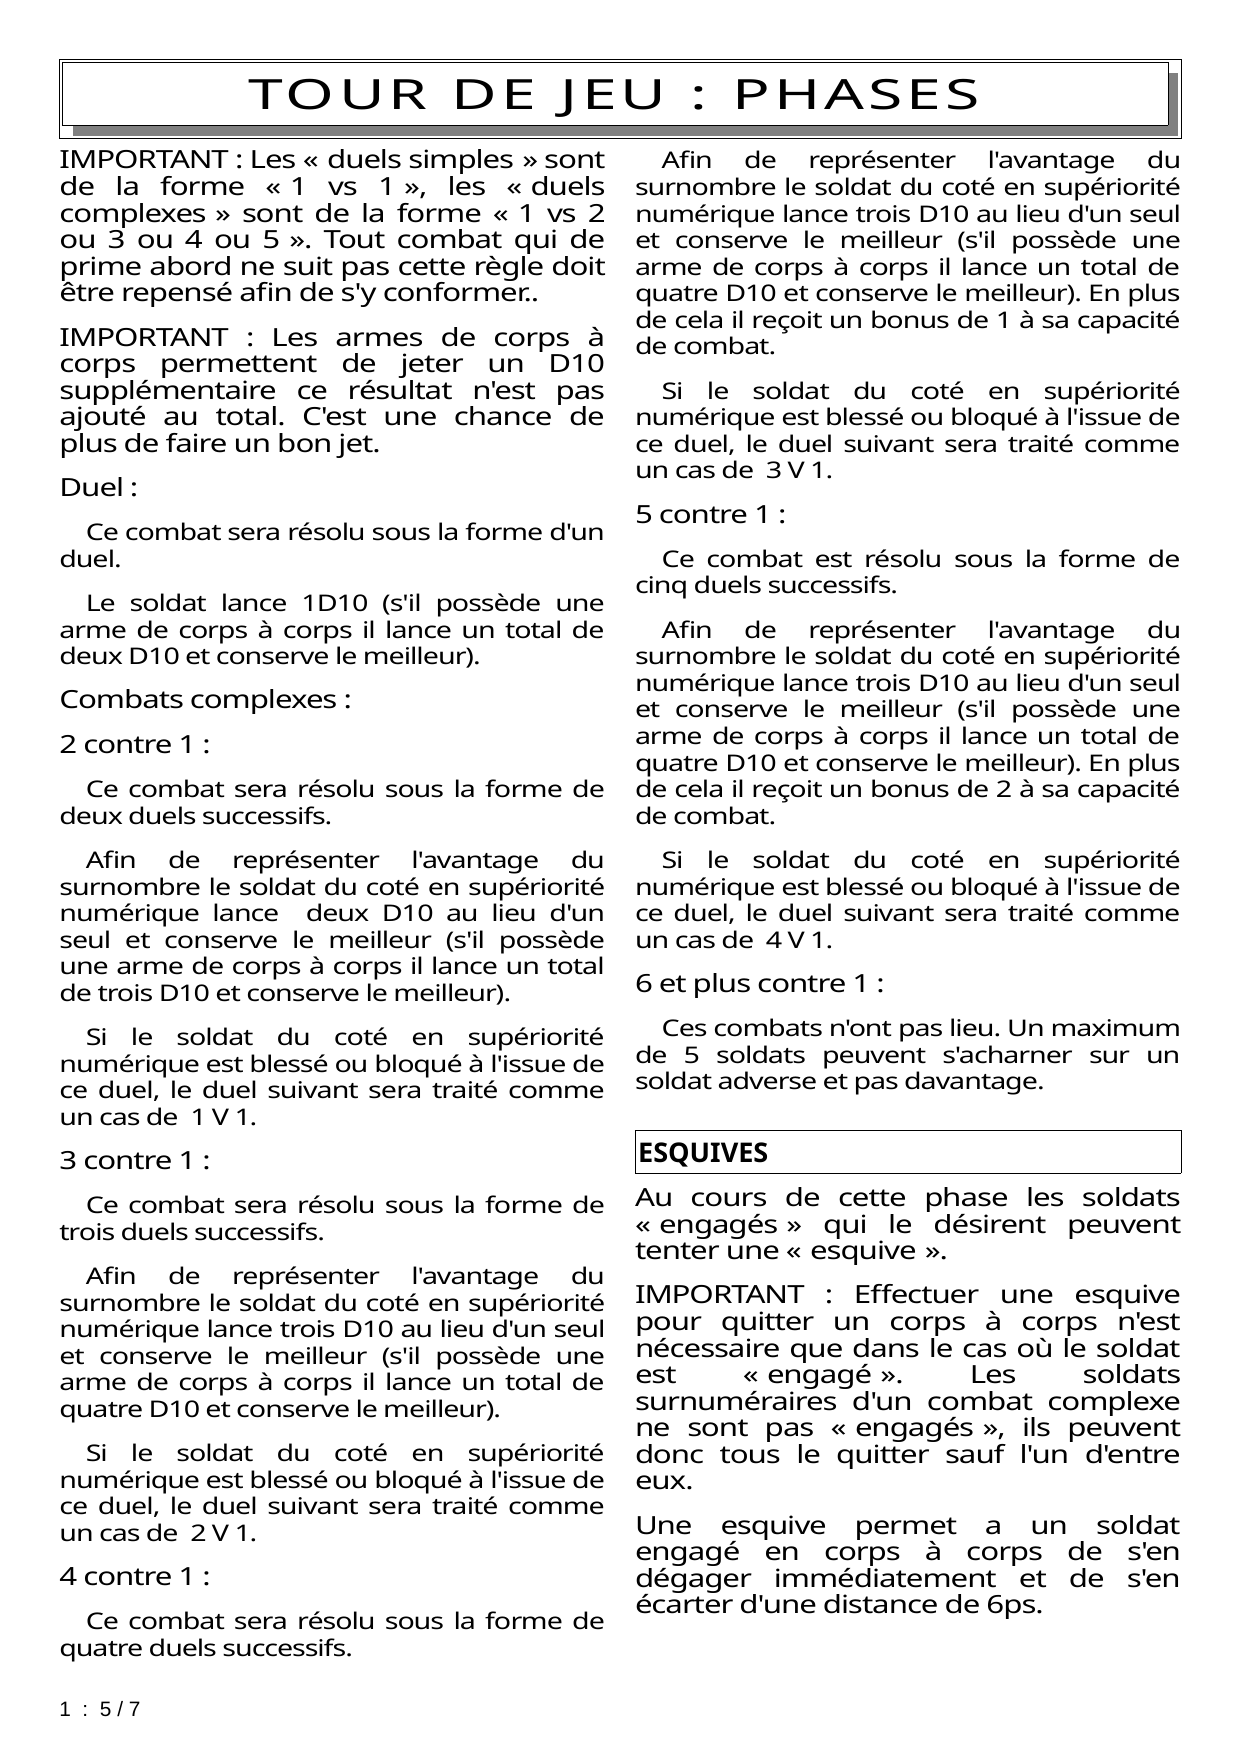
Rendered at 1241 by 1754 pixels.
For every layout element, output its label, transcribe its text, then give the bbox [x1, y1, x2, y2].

text Si le soldat du coté en supériorité numérique est blessé ou bloqué à l'issue de ce duel, le duel suivant sera traité comme un cas de 1 V 1. [59, 1024, 605, 1130]
text Si le soldat du coté en supériorité numérique est blessé ou bloqué à l'issue de ce duel, le duel suivant sera traité comme un cas de 3 V 1. [635, 378, 1181, 484]
text 5 contre 1 : [635, 502, 1181, 528]
text Si le soldat du coté en supériorité numérique est blessé ou bloqué à l'issue de ce duel, le duel suivant sera traité comme un cas de 4 V 1. [635, 847, 1181, 953]
text Combats complexes : [59, 688, 605, 714]
text Le soldat lance 1D10 (s'il possède une arme de corps à corps il lance un total de deux D10 et conserve le meilleur). [59, 590, 605, 670]
text Une esquive permet a un soldat engagé en corps à corps de s'en dégager immédiatement et de s'en écarter d'une distance de 6ps. [635, 1513, 1181, 1619]
title esquives [636, 1131, 1181, 1173]
text Si le soldat du coté en supériorité numérique est blessé ou bloqué à l'issue de ce duel, le duel suivant sera traité comme un cas de 2 V 1. [59, 1440, 605, 1547]
text Ce combat sera résolu sous la forme de deux duels successifs. [59, 776, 605, 829]
text Afin de représenter l'avantage du surnombre le soldat du coté en supériorité numérique lance trois D10 au lieu d'un seul et conserve le meilleur (s'il possède une arme de corps à corps il lance un total de quatre D10 et conserve le meilleur). [59, 1263, 605, 1423]
text IMPORTANT : Les armes de corps à corps permettent de jeter un D10 supplémentaire ce résultat n'est pas ajouté au total. C'est une chance de plus de faire un bon jet. [59, 325, 605, 457]
text 6 et plus contre 1 : [635, 971, 1181, 998]
text Ce combat sera résolu sous la forme de quatre duels successifs. [59, 1608, 605, 1662]
text Afin de représenter l'avantage du surnombre le soldat du coté en supériorité numérique lance trois D10 au lieu d'un seul et conserve le meilleur (s'il possède une arme de corps à corps il lance un total de quatre D10 et conserve le meilleur). En plus de cela il reçoit un bonus de 1 à sa capacité de combat. [635, 148, 1181, 360]
text Duel : [59, 475, 605, 502]
text Ce combat sera résolu sous la forme de trois duels successifs. [59, 1192, 605, 1246]
text IMPORTANT : Les « duels simples » sont de la forme « 1 vs 1 », les « duels complexes » sont de la forme « 1 vs 2 ou 3 ou 4 ou 5 ». Tout combat qui de prime abord ne suit pas cette règle doit être repensé afin de s'y conformer.. [59, 148, 605, 307]
text 2 contre 1 : [59, 732, 605, 758]
text 3 contre 1 : [59, 1148, 605, 1175]
text 4 contre 1 : [59, 1564, 605, 1591]
text Ces combats n'ont pas lieu. Un maximum de 5 soldats peuvent s'acharner sur un soldat adverse et pas davantage. [635, 1015, 1181, 1095]
text Afin de représenter l'avantage du surnombre le soldat du coté en supériorité numérique lance deux D10 au lieu d'un seul et conserve le meilleur (s'il possède une arme de corps à corps il lance un total de trois D10 et conserve le meilleur). [59, 847, 605, 1006]
text Ce combat est résolu sous la forme de cinq duels successifs. [635, 546, 1181, 599]
text Afin de représenter l'avantage du surnombre le soldat du coté en supériorité numérique lance trois D10 au lieu d'un seul et conserve le meilleur (s'il possède une arme de corps à corps il lance un total de quatre D10 et conserve le meilleur). En plus de cela il reçoit un bonus de 2 à sa capacité de combat. [635, 617, 1181, 829]
text IMPORTANT : Effectuer une esquive pour quitter un corps à corps n'est nécessaire que dans le cas où le soldat est « engagé ». Les soldats surnuméraires d'un combat complexe ne sont pas « engagés », ils peuvent donc tous le quitter sauf l'un d'entre eux. [635, 1283, 1181, 1495]
text Au cours de cette phase les soldats « engagés » qui le désirent peuvent tenter une « esquive ». [635, 1185, 1181, 1265]
text Ce combat sera résolu sous la forme d'un duel. [59, 519, 605, 573]
